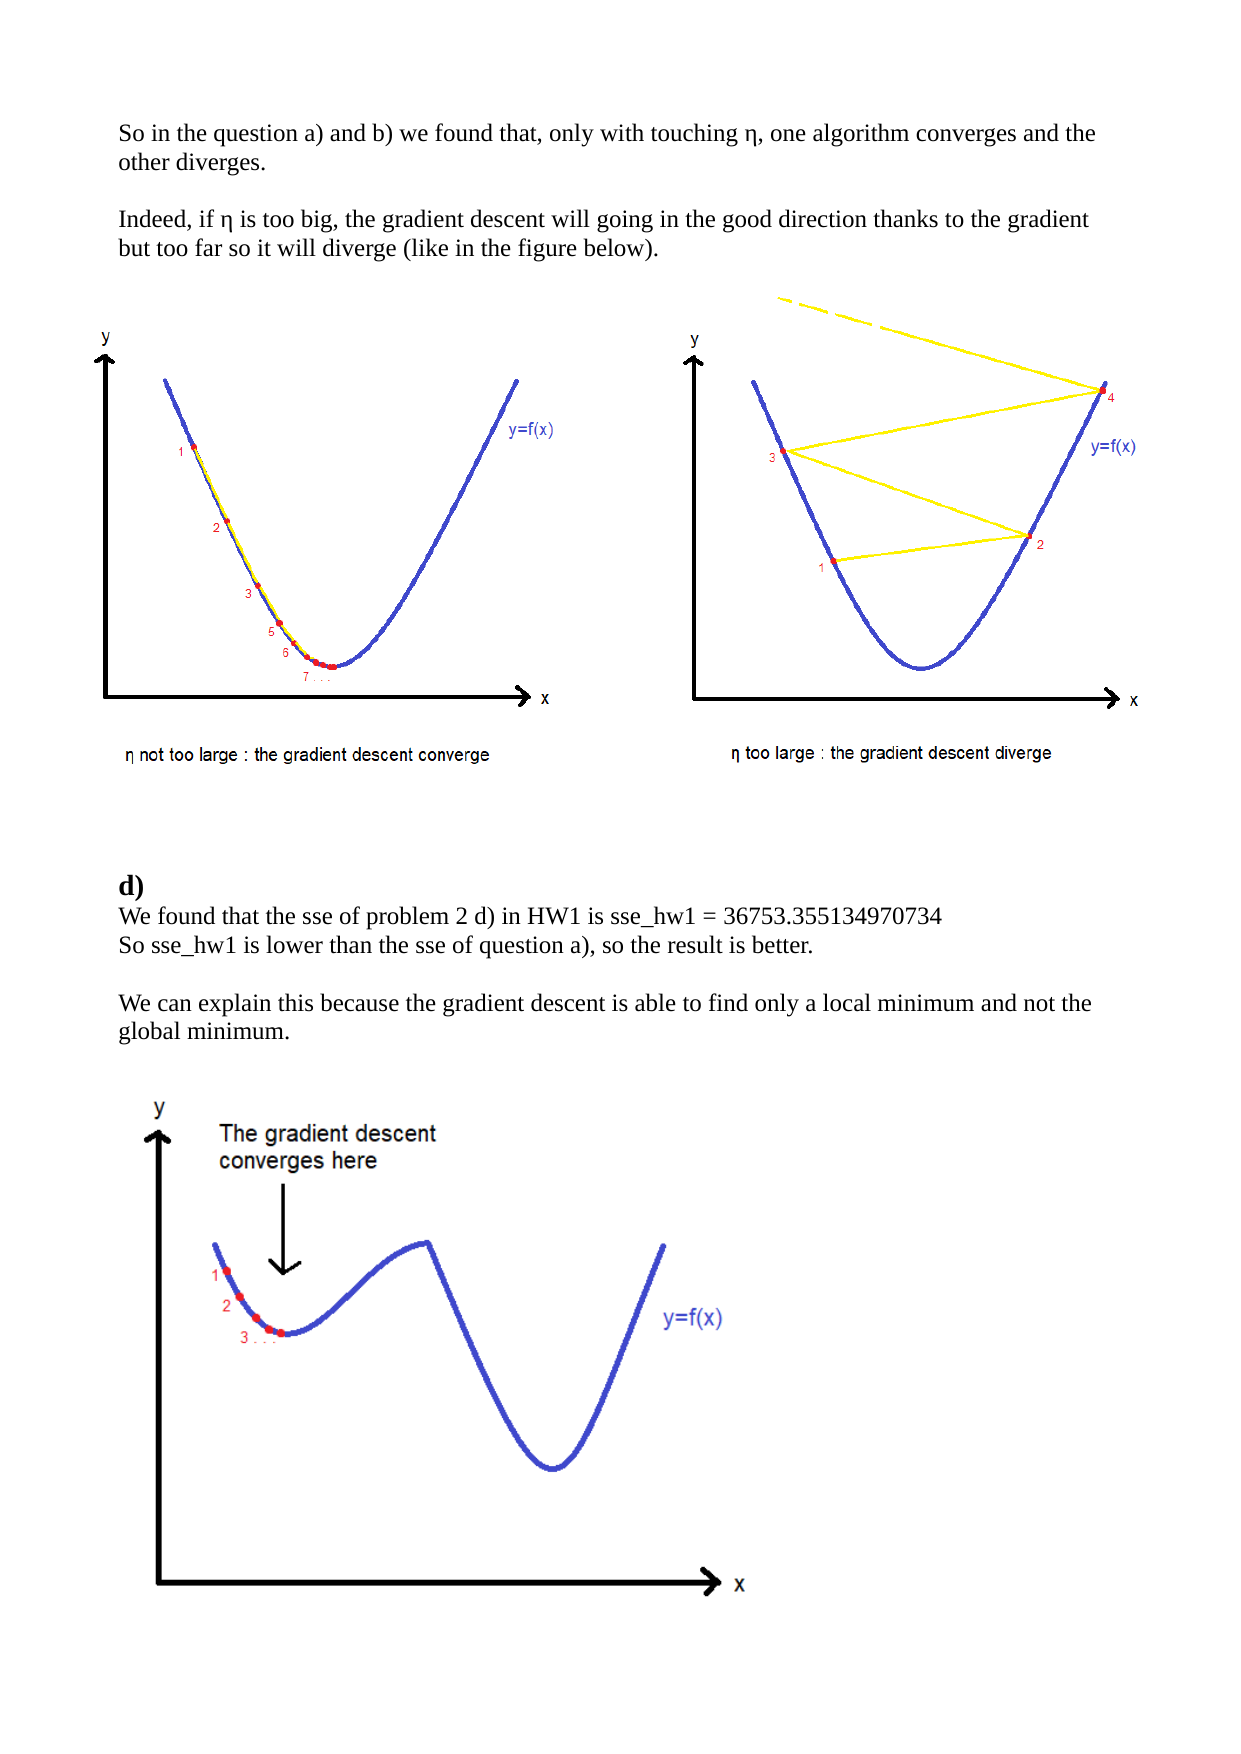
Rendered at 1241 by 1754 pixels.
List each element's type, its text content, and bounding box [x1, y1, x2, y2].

text So in the question a) and b) we found that, only with touching η, one algorithm converges and the other diverges. [118, 118, 1122, 176]
text We found that the sse of problem 2 d) in HW1 is sse_hw1 = 36753.355134970734 [118, 901, 1122, 930]
picture [77, 290, 1163, 811]
picture [123, 1083, 773, 1615]
text So sse_hw1 is lower than the sse of question a), so the result is better. [118, 930, 1122, 959]
text Indeed, if η is too big, the gradient descent will going in the good direction thanks to the gradient but too far so it will diverge (like in the figure below). [118, 204, 1122, 262]
text d) [118, 868, 1122, 901]
text We can explain this because the gradient descent is able to find only a local minimum and not the global minimum. [118, 988, 1122, 1045]
